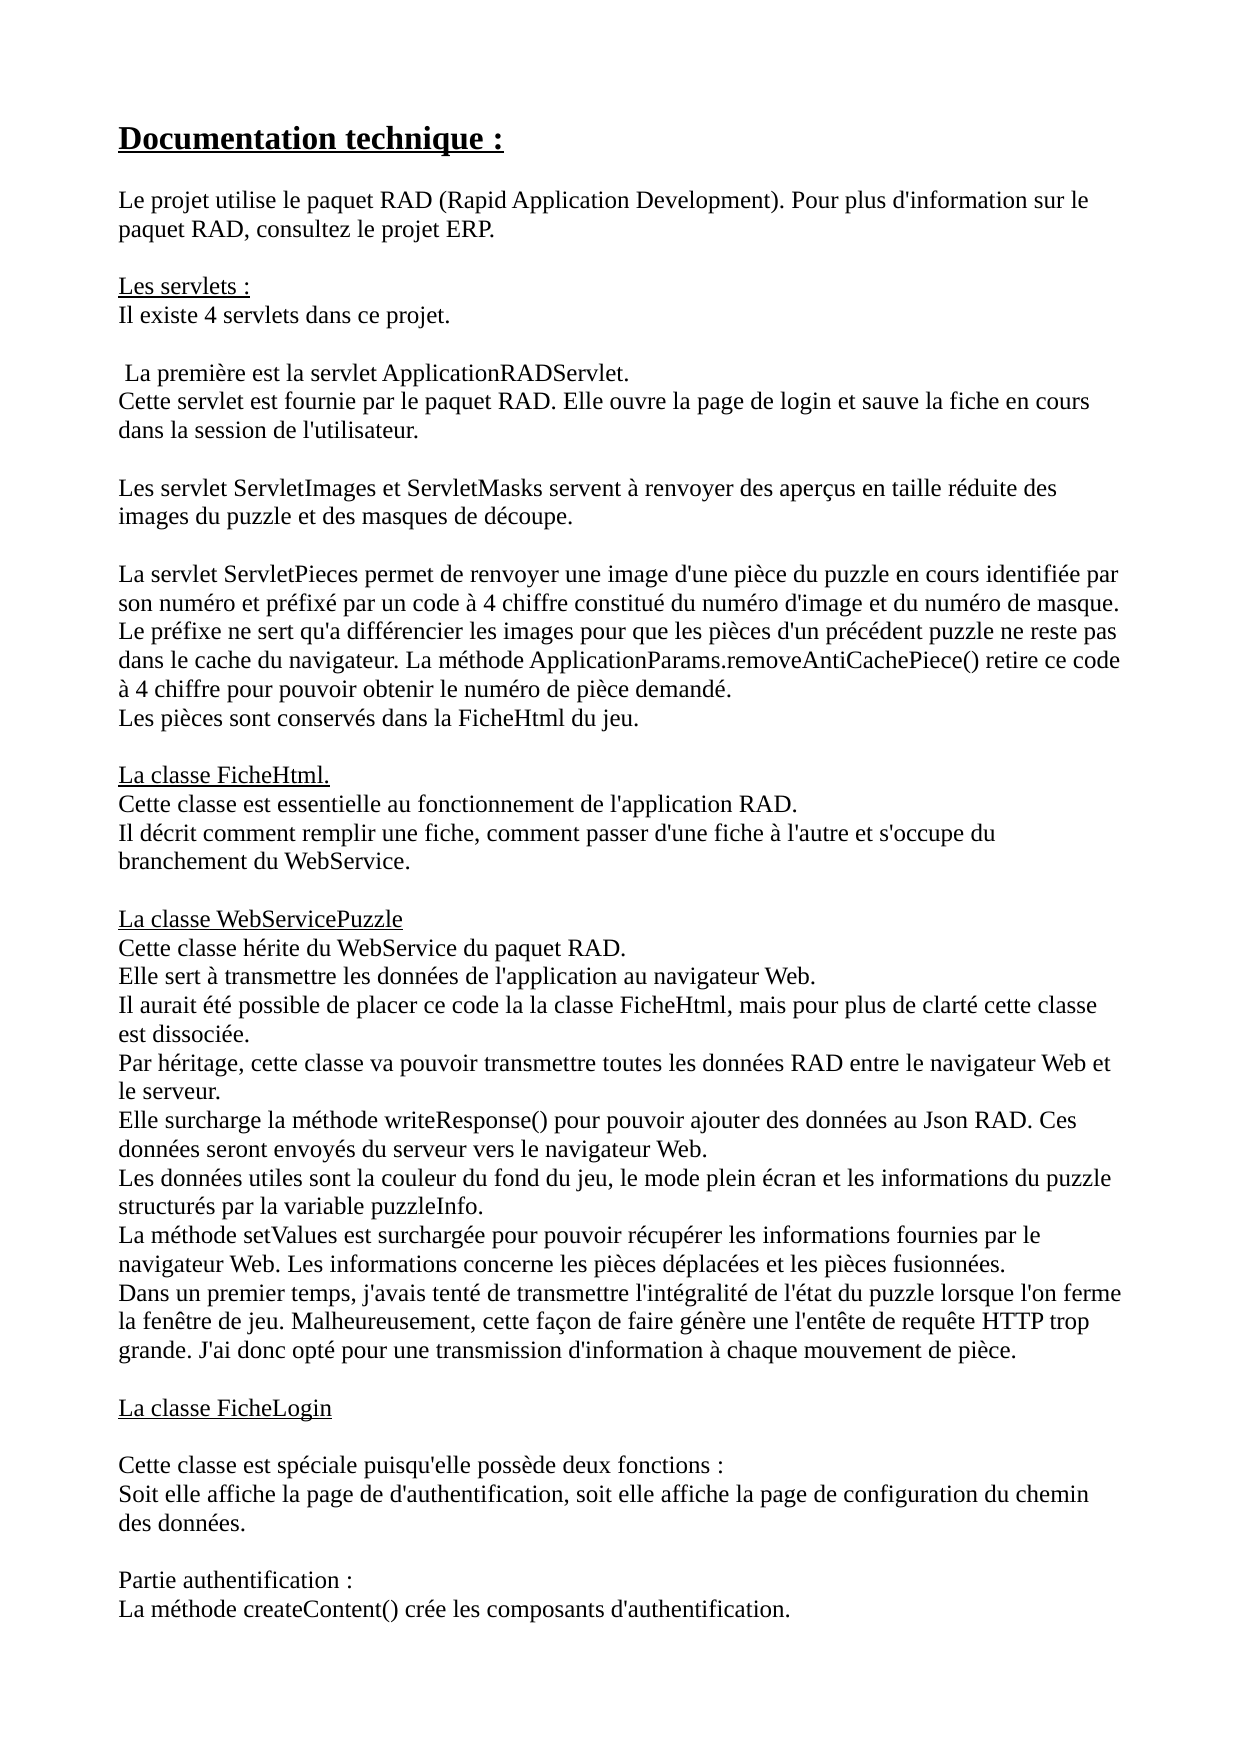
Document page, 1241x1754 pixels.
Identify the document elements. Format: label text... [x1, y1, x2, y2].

text Les servlets : [118, 271, 1122, 300]
text Les servlet ServletImages et ServletMasks servent à renvoyer des aperçus en taille réduite des images du puzzle et des masques de découpe. [118, 473, 1122, 530]
text Cette classe est spéciale puisqu'elle possède deux fonctions : [118, 1450, 1122, 1479]
text La classe FicheLogin [118, 1393, 1122, 1421]
text Les pièces sont conservés dans la FicheHtml du jeu. [118, 703, 1122, 731]
text Le préfixe ne sert qu'a différencier les images pour que les pièces d'un précédent puzzle ne reste pas dans le cache du navigateur. La méthode ApplicationParams.removeAntiCachePiece() retire ce code à 4 chiffre pour pouvoir obtenir le numéro de pièce demandé. [118, 616, 1122, 703]
text Les données utiles sont la couleur du fond du jeu, le mode plein écran et les informations du puzzle structurés par la variable puzzleInfo. [118, 1163, 1122, 1220]
text La classe WebServicePuzzle [118, 904, 1122, 933]
text La classe FicheHtml. [118, 760, 1122, 789]
text Partie authentification : [118, 1565, 1122, 1594]
text Cette classe hérite du WebService du paquet RAD. [118, 933, 1122, 961]
text Cette classe est essentielle au fonctionnement de l'application RAD. [118, 789, 1122, 818]
text Elle surcharge la méthode writeResponse() pour pouvoir ajouter des données au Json RAD. Ces données seront envoyés du serveur vers le navigateur Web. [118, 1105, 1122, 1163]
text Cette servlet est fournie par le paquet RAD. Elle ouvre la page de login et sauve la fiche en cours dans la session de l'utilisateur. [118, 386, 1122, 444]
text La méthode setValues est surchargée pour pouvoir récupérer les informations fournies par le navigateur Web. Les informations concerne les pièces déplacées et les pièces fusionnées. [118, 1220, 1122, 1278]
text Documentation technique : [118, 118, 1122, 156]
text Dans un premier temps, j'avais tenté de transmettre l'intégralité de l'état du puzzle lorsque l'on ferme la fenêtre de jeu. Malheureusement, cette façon de faire génère une l'entête de requête HTTP trop grande. J'ai donc opté pour une transmission d'information à chaque mouvement de pièce. [118, 1278, 1122, 1364]
text Il décrit comment remplir une fiche, comment passer d'une fiche à l'autre et s'occupe du branchement du WebService. [118, 818, 1122, 875]
text Il existe 4 servlets dans ce projet. [118, 300, 1122, 329]
text Par héritage, cette classe va pouvoir transmettre toutes les données RAD entre le navigateur Web et le serveur. [118, 1048, 1122, 1105]
text Elle sert à transmettre les données de l'application au navigateur Web. [118, 961, 1122, 990]
text La méthode createContent() crée les composants d'authentification. [118, 1594, 1122, 1623]
text Il aurait été possible de placer ce code la la classe FicheHtml, mais pour plus de clarté cette classe est dissociée. [118, 990, 1122, 1048]
text Soit elle affiche la page de d'authentification, soit elle affiche la page de configuration du chemin des données. [118, 1479, 1122, 1536]
text La première est la servlet ApplicationRADServlet. [118, 358, 1122, 386]
text Le projet utilise le paquet RAD (Rapid Application Development). Pour plus d'information sur le paquet RAD, consultez le projet ERP. [118, 185, 1122, 243]
text La servlet ServletPieces permet de renvoyer une image d'une pièce du puzzle en cours identifiée par son numéro et préfixé par un code à 4 chiffre constitué du numéro d'image et du numéro de masque. [118, 559, 1122, 616]
